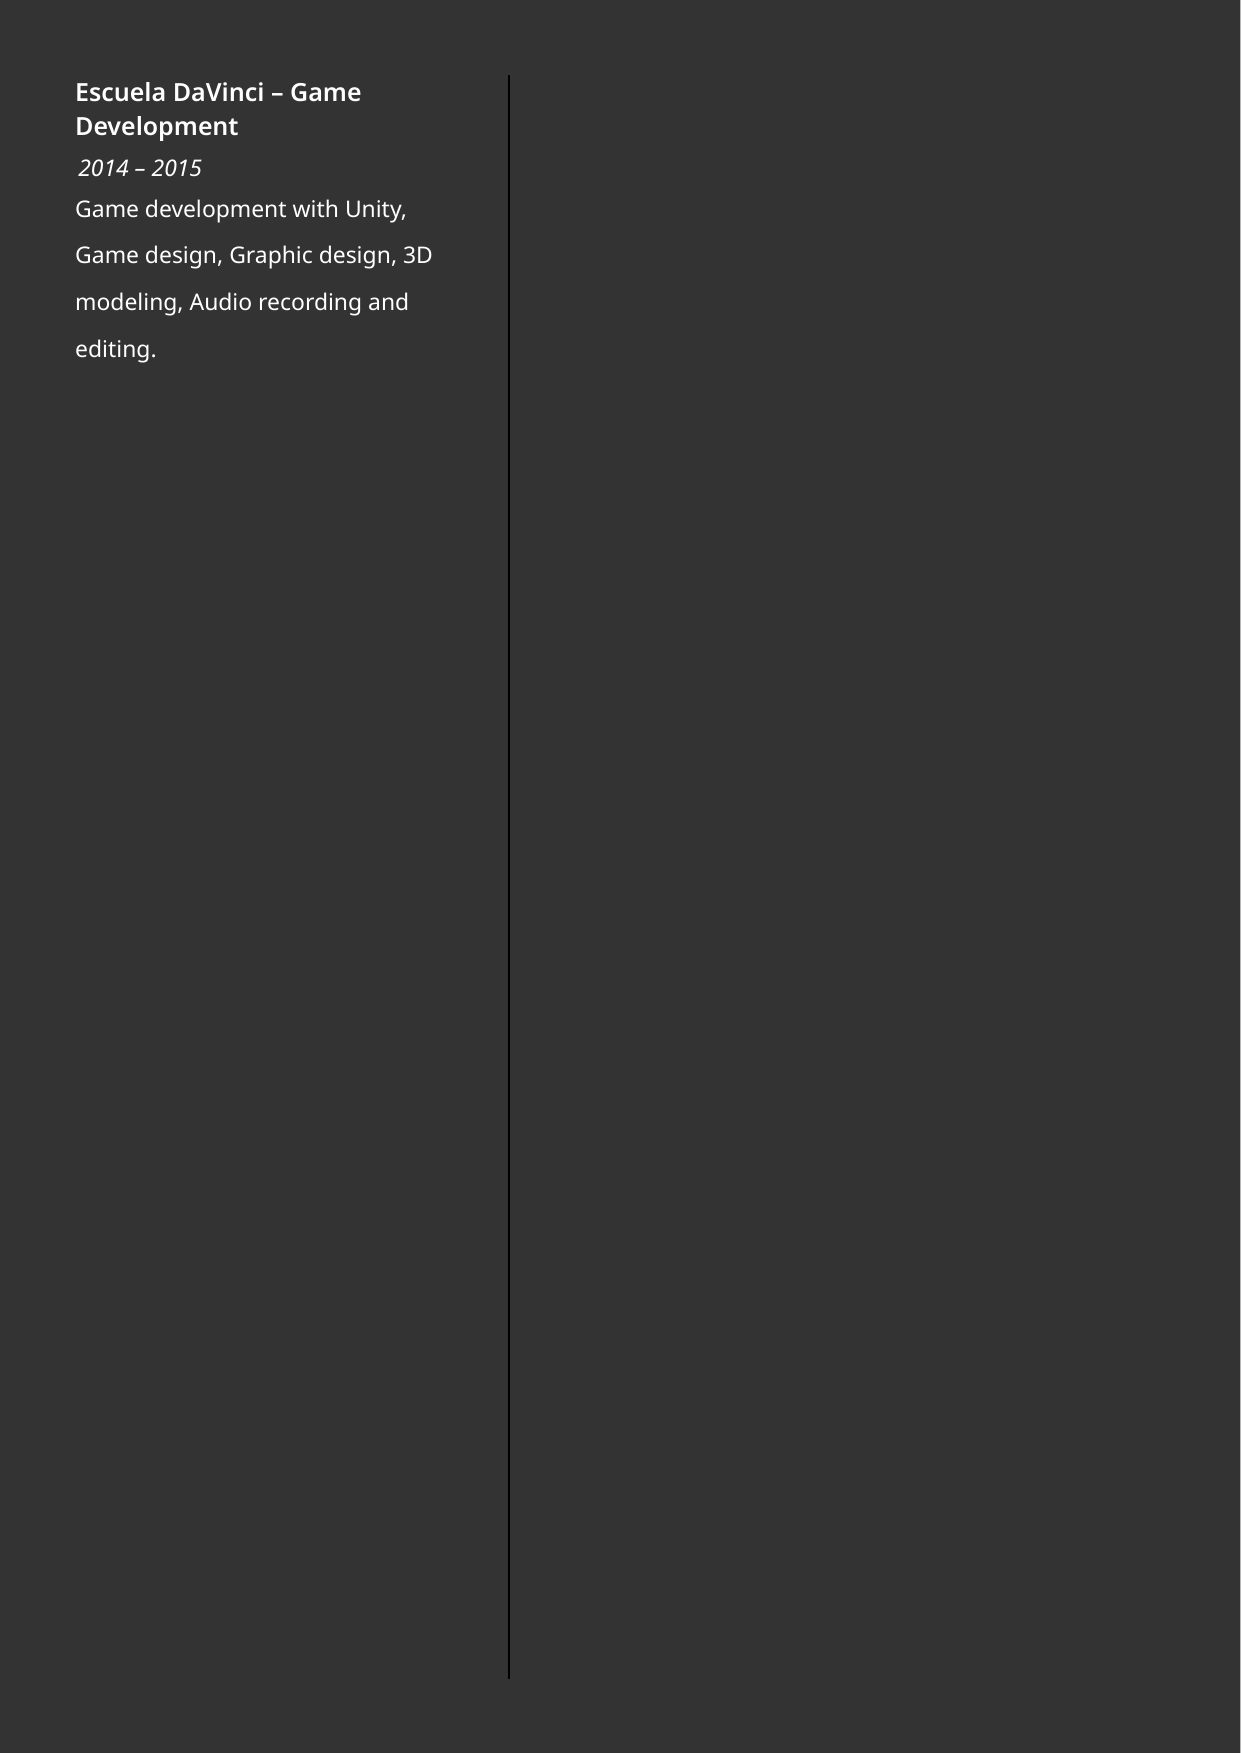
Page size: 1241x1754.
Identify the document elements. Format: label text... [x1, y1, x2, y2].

subtitle 2014 – 2015 [75, 149, 471, 186]
subtitle Escuela DaVinci – Game Development [75, 75, 471, 143]
text Game development with Unity, Game design, Graphic design, 3D modeling, Audio recording and editing. [75, 192, 471, 364]
